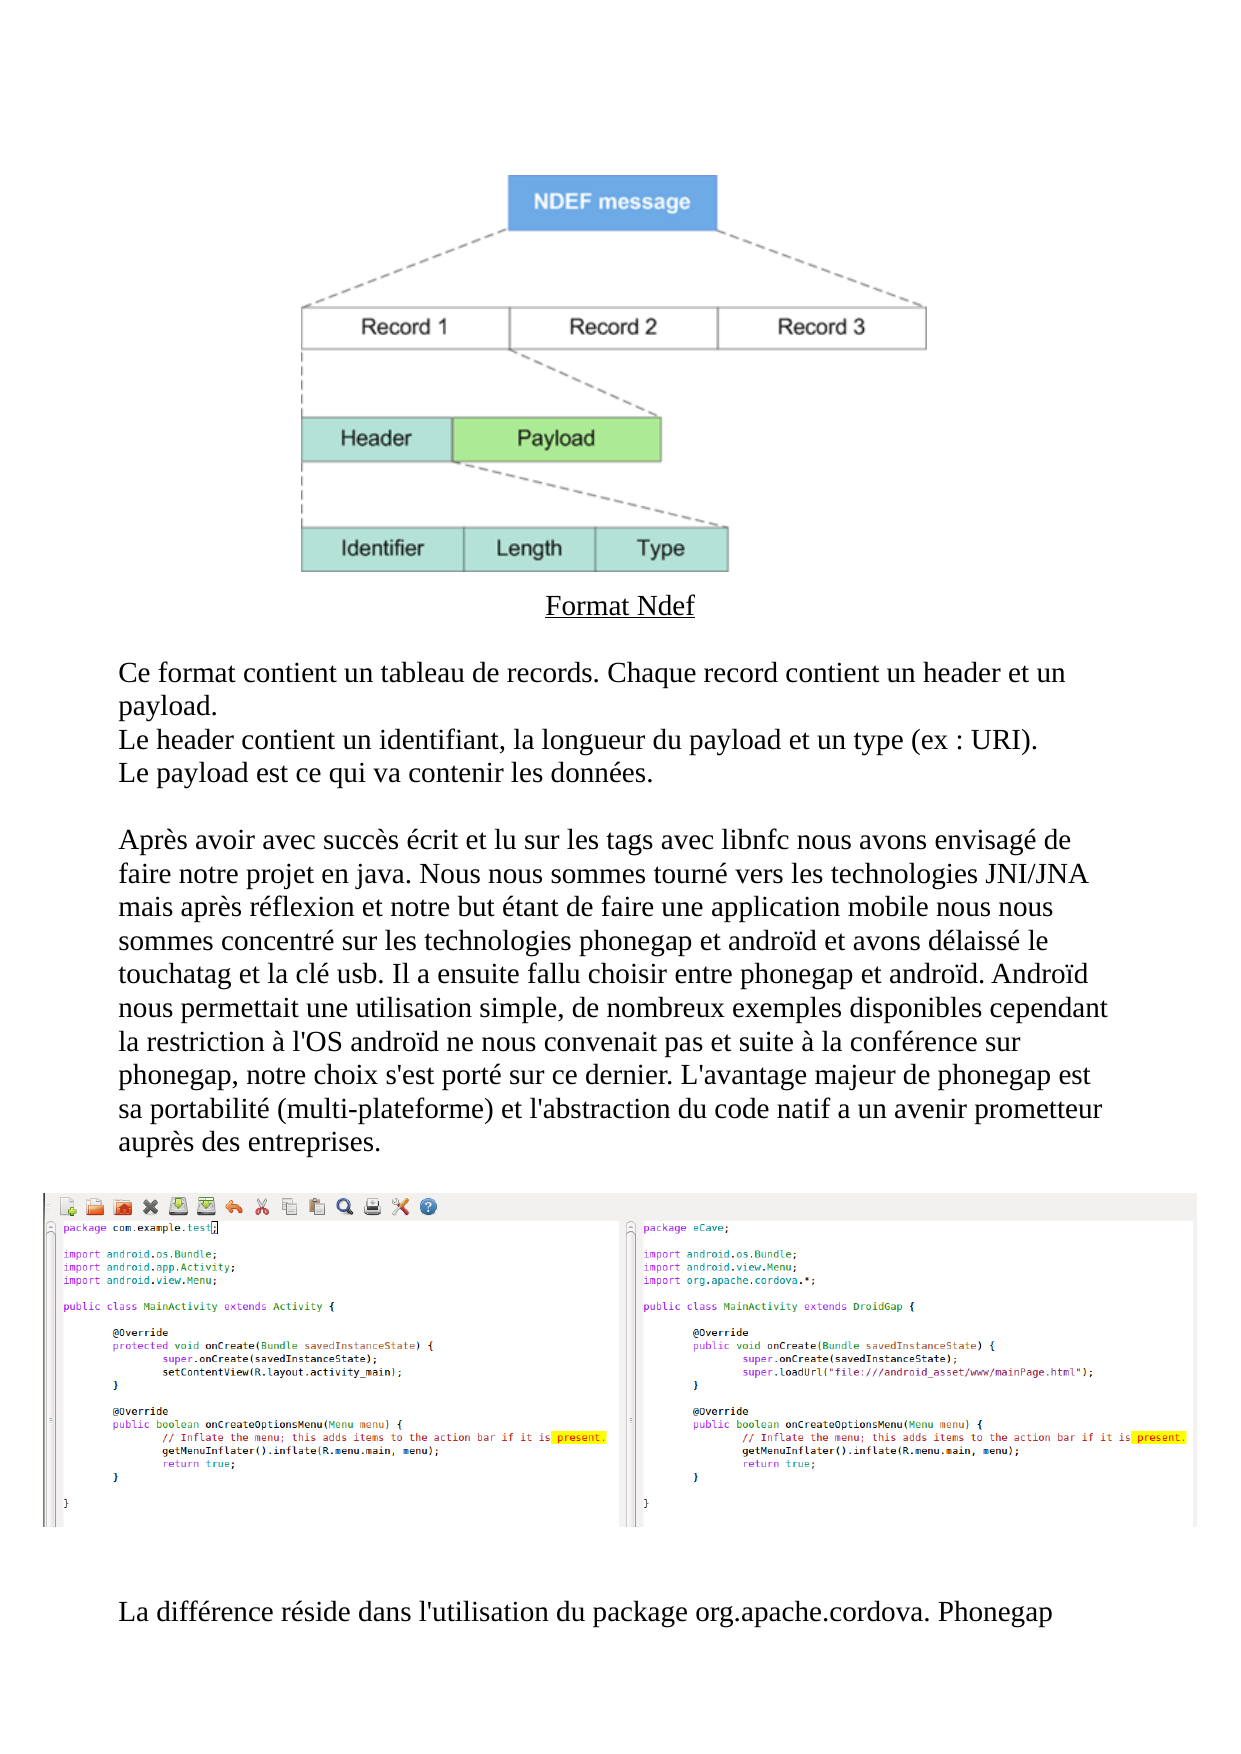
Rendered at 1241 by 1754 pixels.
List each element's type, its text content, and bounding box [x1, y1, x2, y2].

text La différence réside dans l'utilisation du package org.apache.cordova. Phonegap [118, 1594, 1122, 1627]
text Le header contient un identifiant, la longueur du payload et un type (ex : URI). [118, 722, 1122, 755]
text Le payload est ce qui va contenir les données. [118, 755, 1122, 789]
text Format Ndef [118, 588, 1122, 621]
picture [301, 175, 927, 572]
text Ce format contient un tableau de records. Chaque record contient un header et un payload. [118, 655, 1122, 722]
text Après avoir avec succès écrit et lu sur les tags avec libnfc nous avons envisagé de faire notre projet en java. Nous nous sommes tourné vers les technologies JNI/JNA mais après réflexion et notre but étant de faire une application mobile nous nous sommes concentré sur les technologies phonegap et androïd et avons délaissé le touchatag et la clé usb. Il a ensuite fallu choisir entre phonegap et androïd. Androïd nous permettait une utilisation simple, de nombreux exemples disponibles cependant la restriction à l'OS androïd ne nous convenait pas et suite à la conférence sur phonegap, notre choix s'est porté sur ce dernier. L'avantage majeur de phonegap est sa portabilité (multi-plateforme) et l'abstraction du code natif a un avenir prometteur auprès des entreprises. [118, 822, 1122, 1158]
picture [43, 1193, 1197, 1527]
